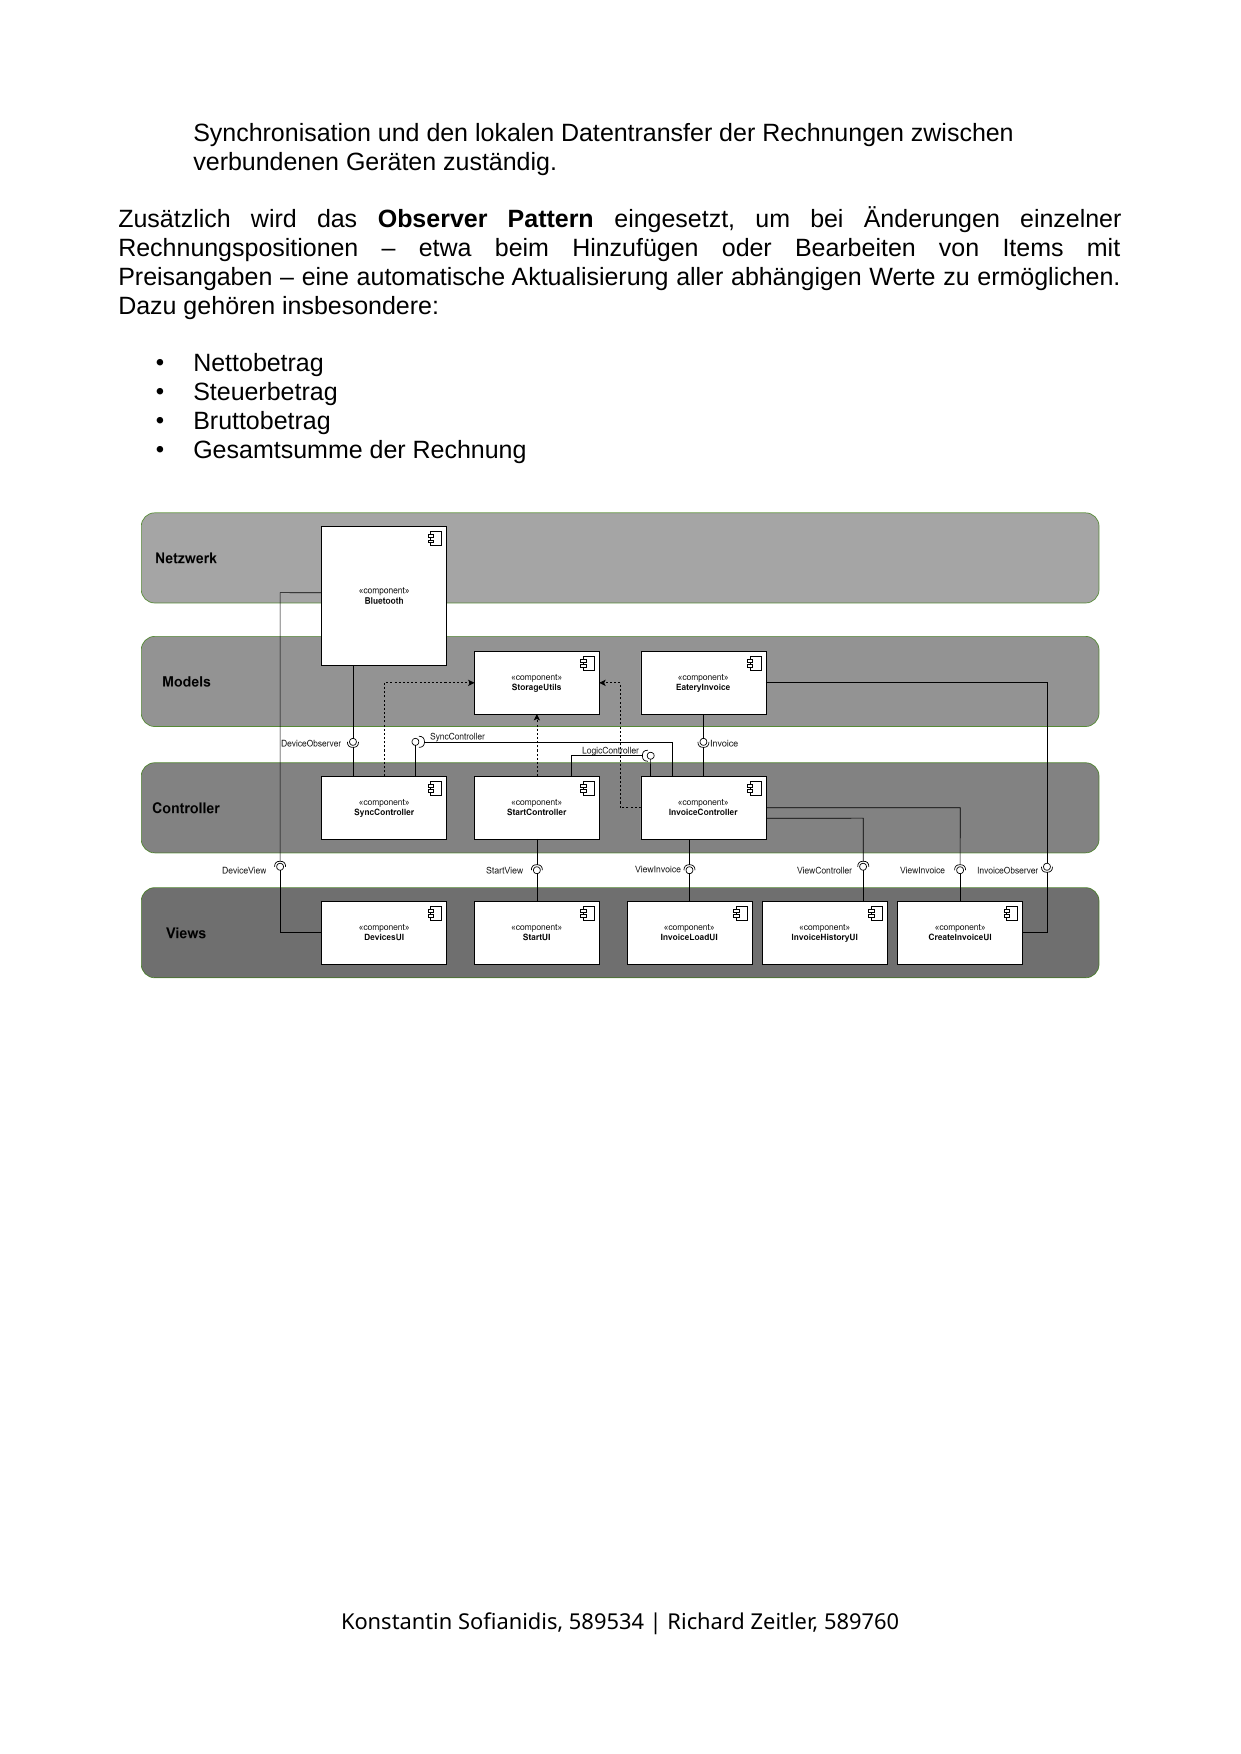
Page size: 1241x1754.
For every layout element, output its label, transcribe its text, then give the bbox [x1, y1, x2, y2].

list Bruttobetrag [156, 406, 1122, 435]
list Gesamtsumme der Rechnung [156, 435, 1122, 1007]
list Nettobetrag [156, 348, 1122, 377]
list Steuerbetrag [156, 377, 1122, 406]
text Zusätzlich wird das Observer Pattern eingesetzt, um bei Änderungen einzelner Rechnungspositionen – etwa beim Hinzufügen oder Bearbeiten von Items mit Preisangaben – eine automatische Aktualisierung aller abhängigen Werte zu ermöglichen. Dazu gehören insbesondere: [118, 204, 1122, 319]
list Synchronisation und den lokalen Datentransfer der Rechnungen zwischen verbundenen Geräten zuständig. [156, 118, 1122, 204]
